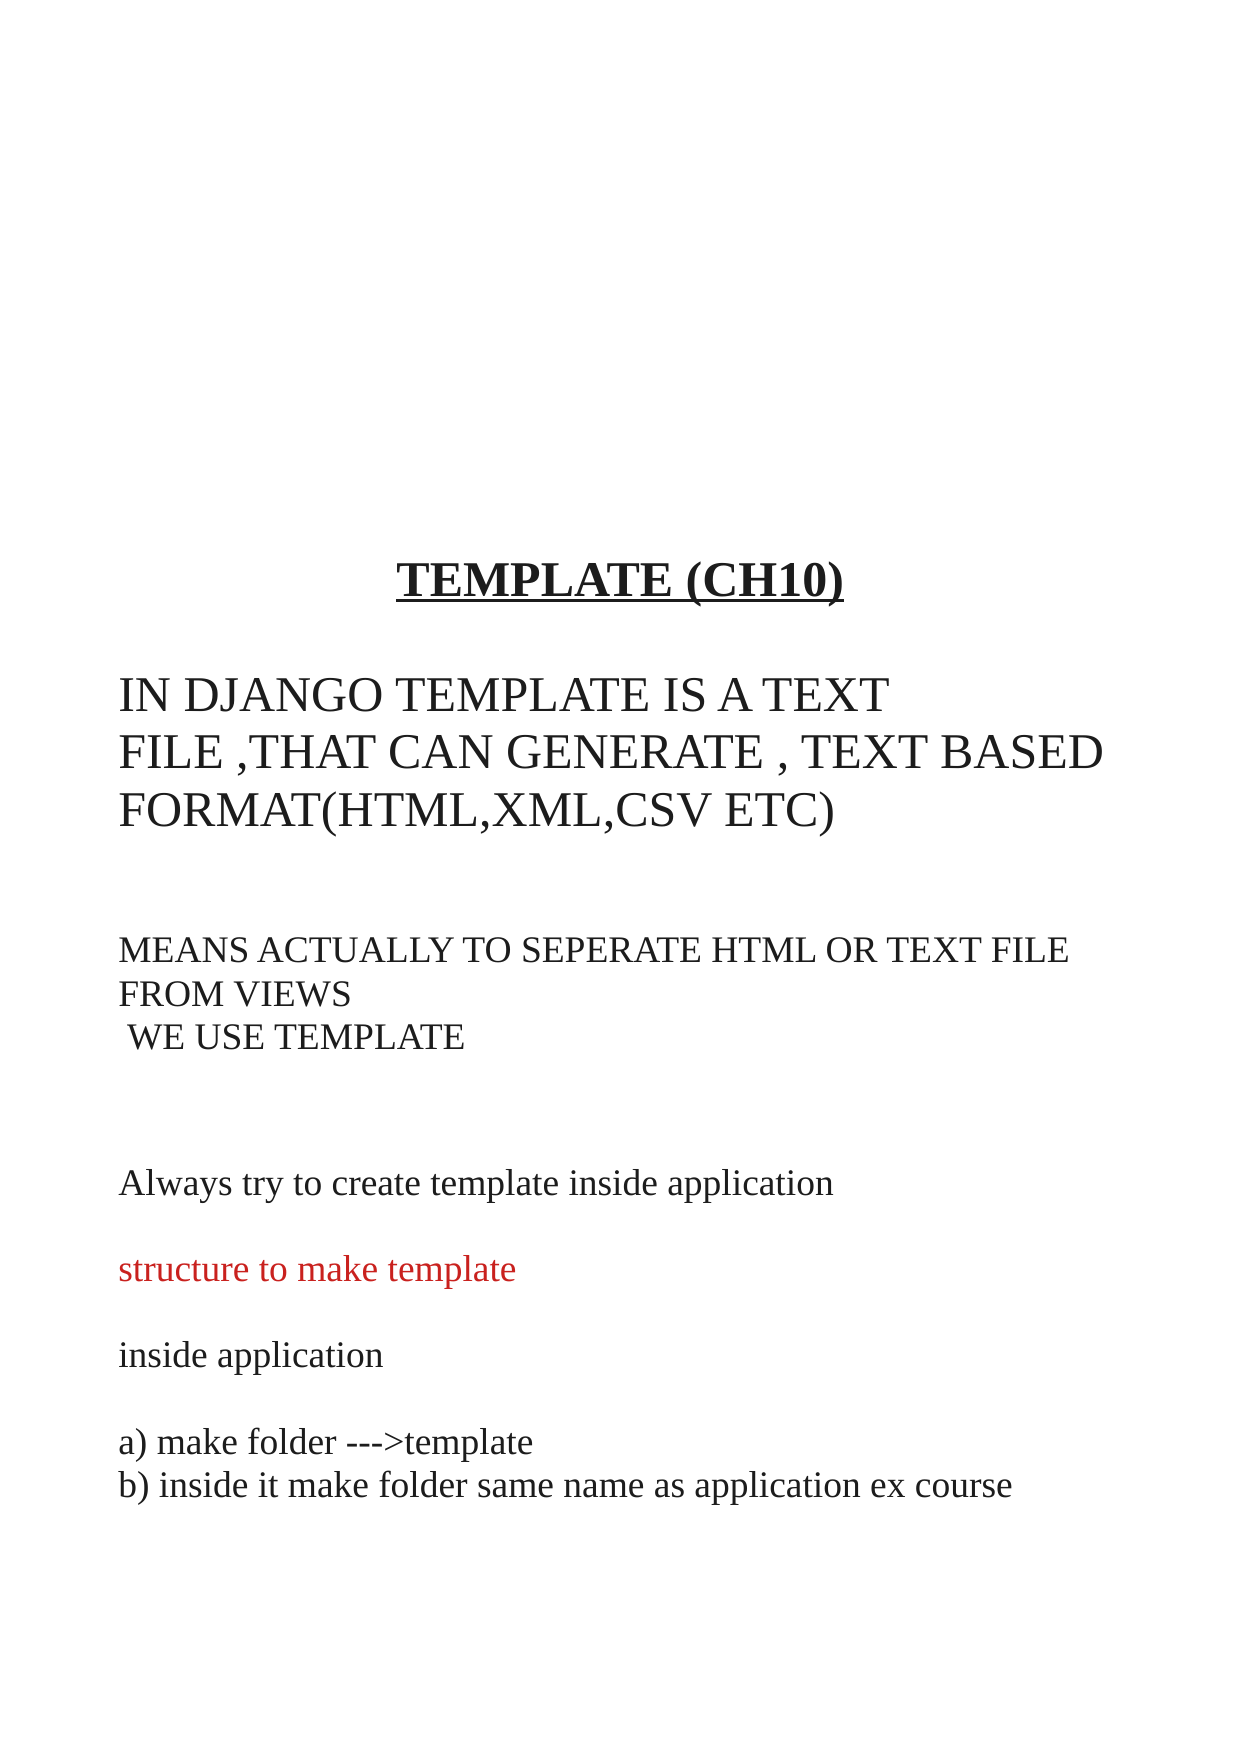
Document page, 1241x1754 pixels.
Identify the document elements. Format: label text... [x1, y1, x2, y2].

text b) inside it make folder same name as application ex course [118, 1462, 1122, 1505]
text structure to make template [118, 1247, 1122, 1290]
text inside application [118, 1333, 1122, 1376]
text a) make folder --->template [118, 1419, 1122, 1462]
text WE USE TEMPLATE [118, 1014, 1122, 1057]
text Always try to create template inside application [118, 1160, 1122, 1203]
text TEMPLATE (CH10) [118, 549, 1122, 607]
text IN DJANGO TEMPLATE IS A TEXT FILE ,THAT CAN GENERATE , TEXT BASED FORMAT(HTML,XML,CSV ETC) [118, 664, 1122, 837]
text MEANS ACTUALLY TO SEPERATE HTML OR TEXT FILE FROM VIEWS [118, 928, 1122, 1014]
